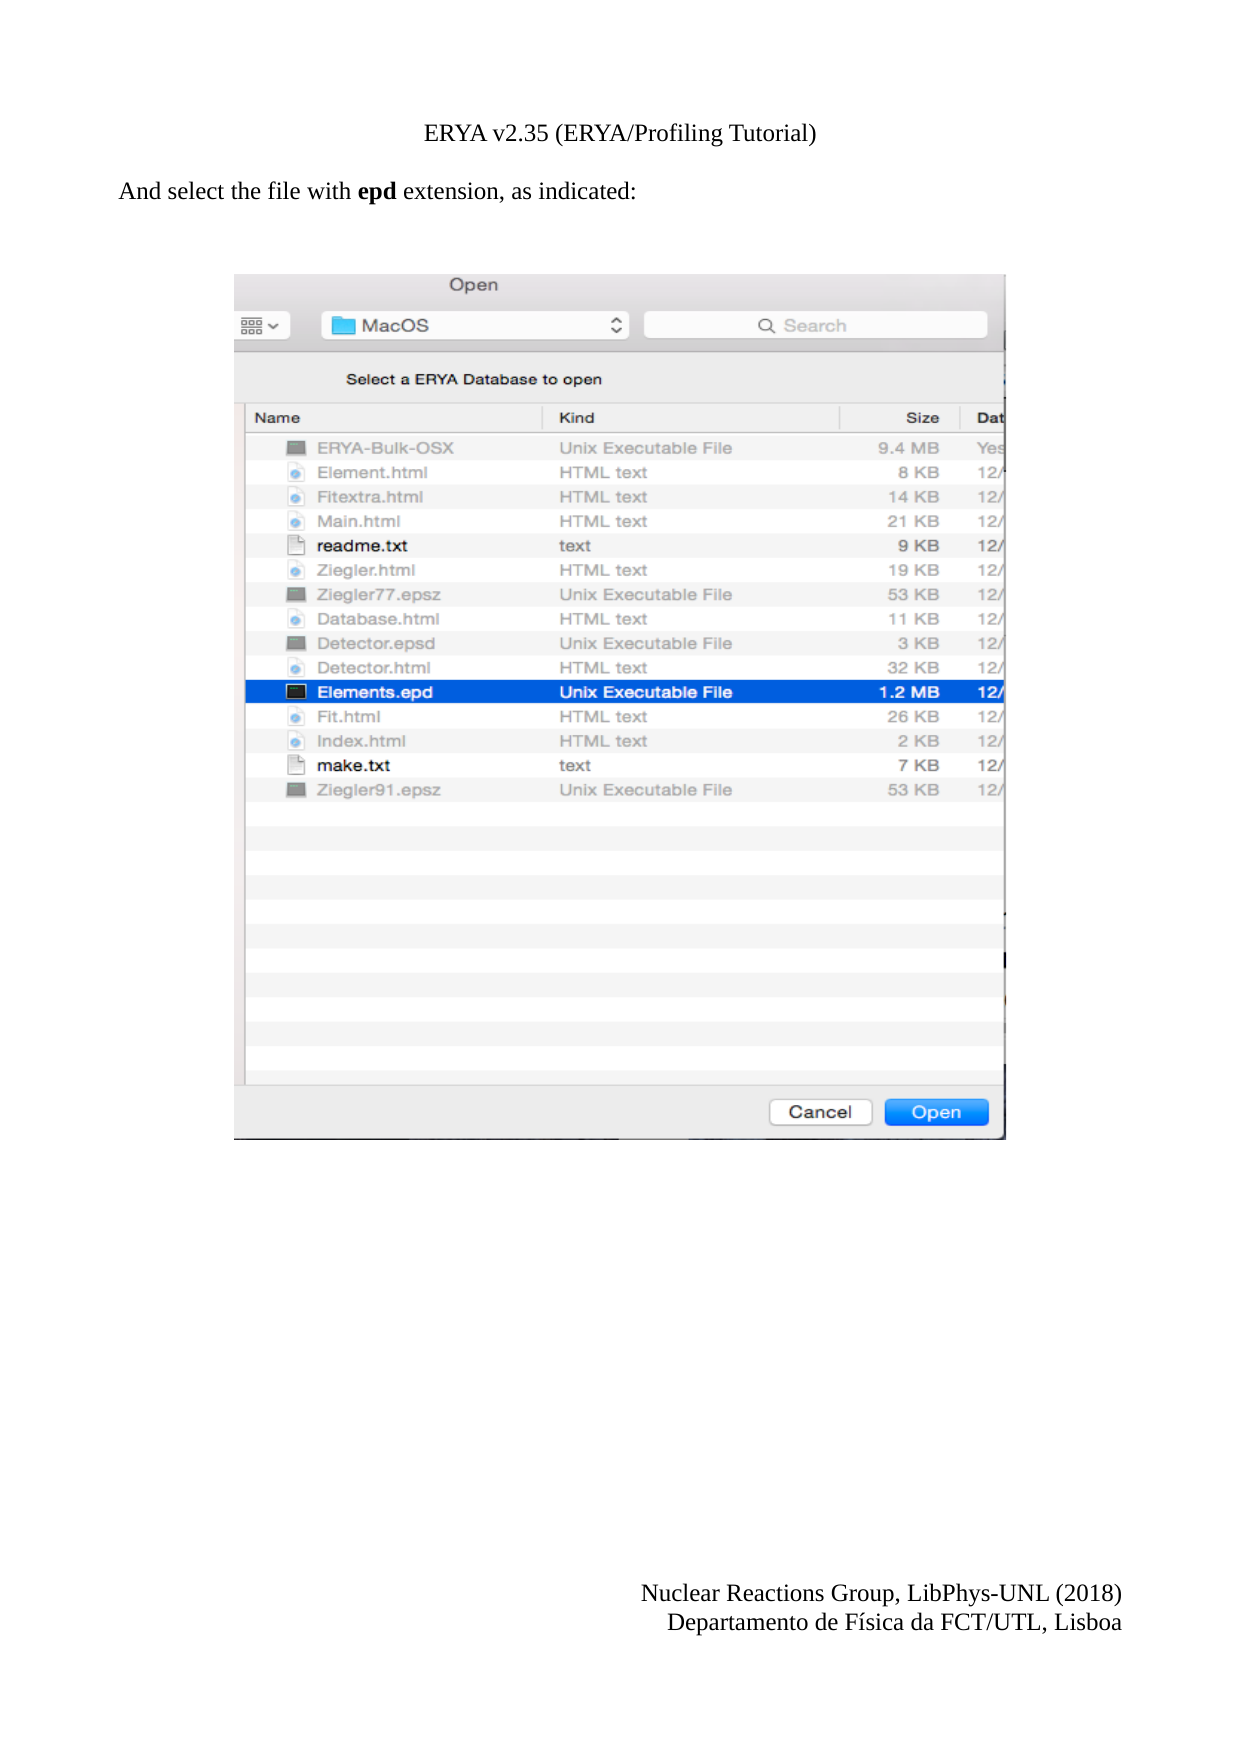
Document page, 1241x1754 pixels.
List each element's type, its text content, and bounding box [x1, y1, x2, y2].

text And select the file with epd extension, as indicated: [118, 176, 1122, 205]
picture [234, 274, 1007, 1140]
